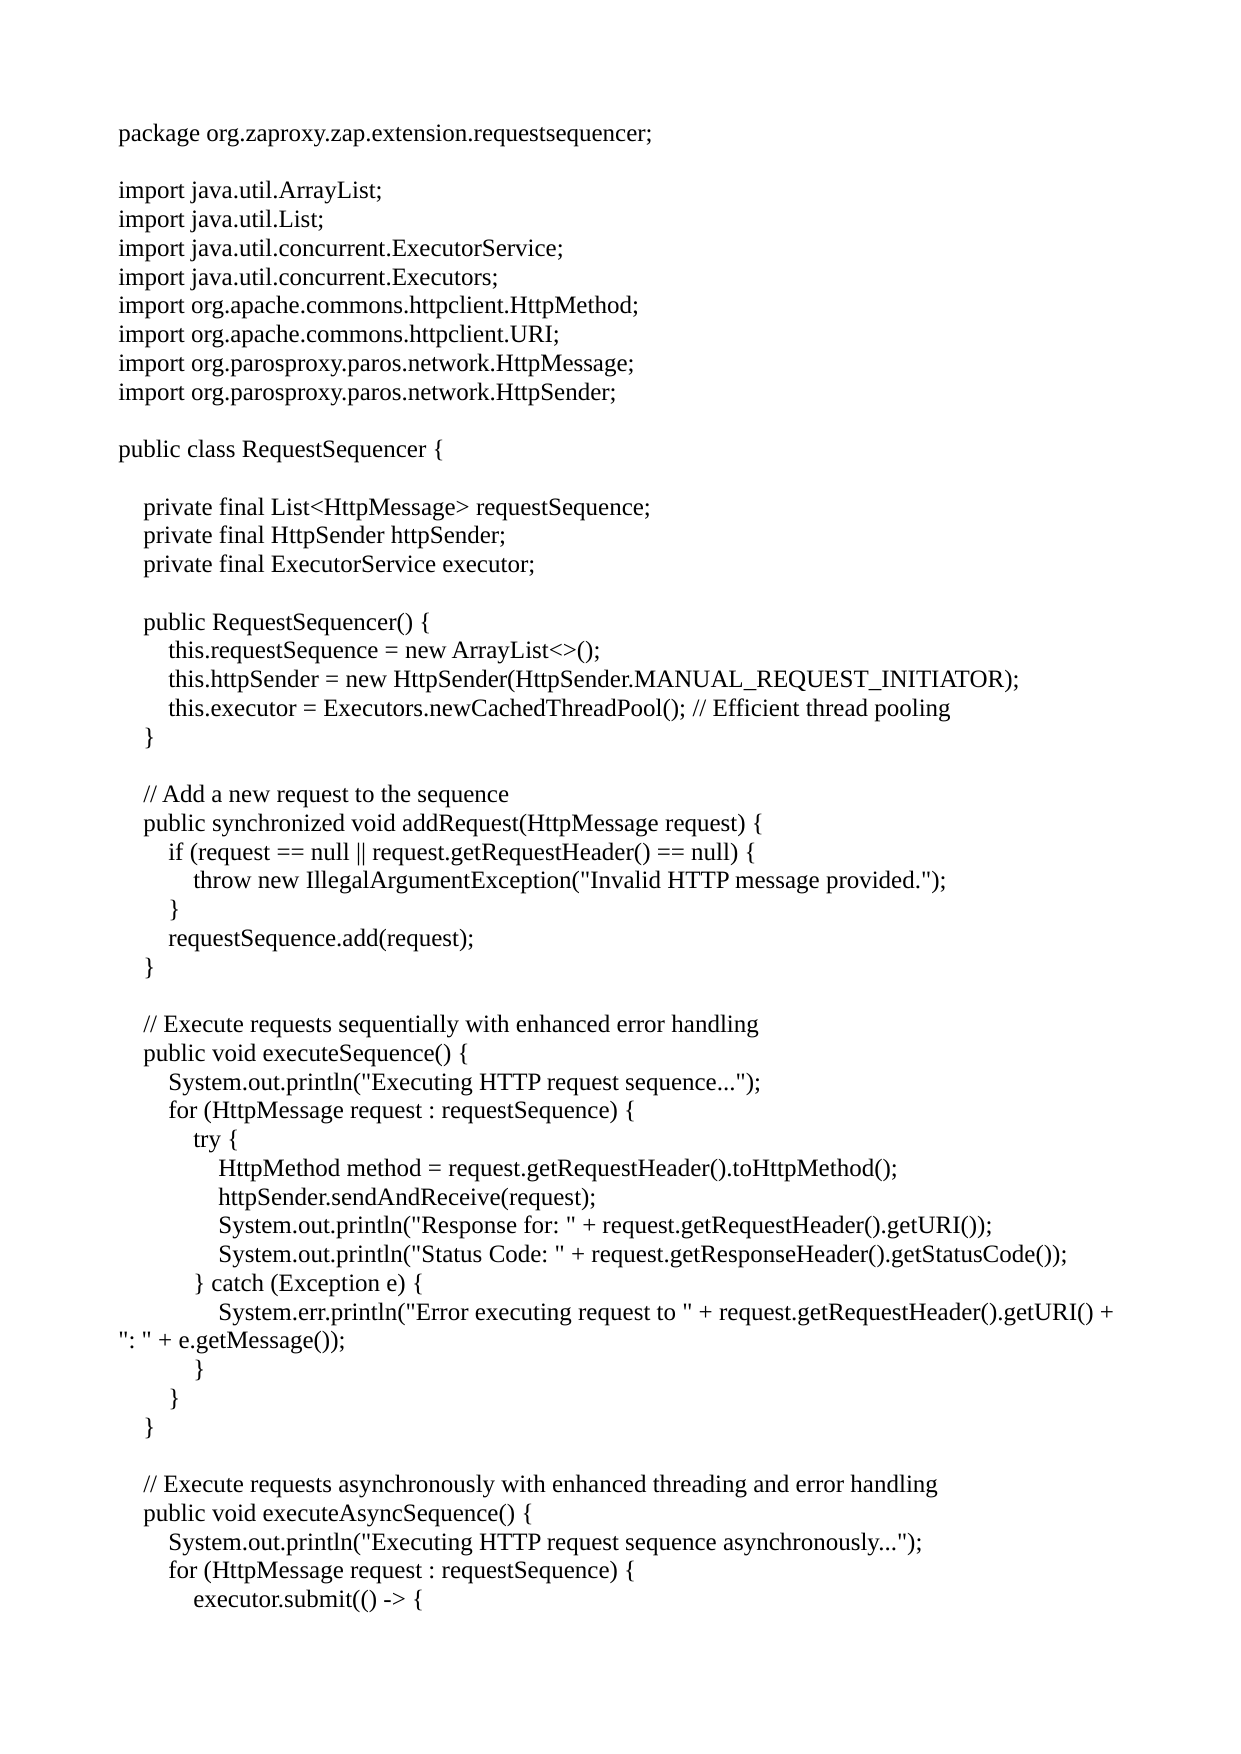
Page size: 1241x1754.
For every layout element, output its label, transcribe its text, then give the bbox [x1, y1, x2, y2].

text private final ExecutorService executor; [118, 549, 1122, 578]
text } [118, 1354, 1122, 1383]
text } catch (Exception e) { [118, 1268, 1122, 1297]
text import org.apache.commons.httpclient.HttpMethod; [118, 291, 1122, 319]
text import org.apache.commons.httpclient.URI; [118, 319, 1122, 348]
text System.out.println("Executing HTTP request sequence asynchronously..."); [118, 1527, 1122, 1556]
text public void executeAsyncSequence() { [118, 1498, 1122, 1527]
text if (request == null || request.getRequestHeader() == null) { [118, 837, 1122, 866]
text // Execute requests asynchronously with enhanced threading and error handling [118, 1469, 1122, 1498]
text executor.submit(() -> { [118, 1584, 1122, 1613]
text this.httpSender = new HttpSender(HttpSender.MANUAL_REQUEST_INITIATOR); [118, 664, 1122, 693]
text private final HttpSender httpSender; [118, 521, 1122, 549]
text } [118, 1383, 1122, 1412]
text try { [118, 1124, 1122, 1153]
text for (HttpMessage request : requestSequence) { [118, 1096, 1122, 1124]
text throw new IllegalArgumentException("Invalid HTTP message provided."); [118, 866, 1122, 894]
text import org.parosproxy.paros.network.HttpMessage; [118, 348, 1122, 377]
text requestSequence.add(request); [118, 923, 1122, 952]
text // Execute requests sequentially with enhanced error handling [118, 1009, 1122, 1038]
text public synchronized void addRequest(HttpMessage request) { [118, 808, 1122, 837]
text httpSender.sendAndReceive(request); [118, 1182, 1122, 1211]
text System.out.println("Response for: " + request.getRequestHeader().getURI()); [118, 1211, 1122, 1239]
text import java.util.concurrent.Executors; [118, 262, 1122, 291]
text for (HttpMessage request : requestSequence) { [118, 1556, 1122, 1584]
text HttpMethod method = request.getRequestHeader().toHttpMethod(); [118, 1153, 1122, 1182]
text private final List<HttpMessage> requestSequence; [118, 492, 1122, 521]
text import java.util.concurrent.ExecutorService; [118, 233, 1122, 262]
text package org.zaproxy.zap.extension.requestsequencer; [118, 118, 1122, 147]
text System.err.println("Error executing request to " + request.getRequestHeader().getURI() + ": " + e.getMessage()); [118, 1297, 1122, 1354]
text public void executeSequence() { [118, 1038, 1122, 1067]
text public class RequestSequencer { [118, 434, 1122, 463]
text } [118, 952, 1122, 981]
text import org.parosproxy.paros.network.HttpSender; [118, 377, 1122, 406]
text } [118, 894, 1122, 923]
text this.requestSequence = new ArrayList<>(); [118, 636, 1122, 664]
text System.out.println("Executing HTTP request sequence..."); [118, 1067, 1122, 1096]
text } [118, 722, 1122, 751]
text System.out.println("Status Code: " + request.getResponseHeader().getStatusCode()); [118, 1239, 1122, 1268]
text import java.util.ArrayList; [118, 176, 1122, 204]
text } [118, 1412, 1122, 1441]
text // Add a new request to the sequence [118, 779, 1122, 808]
text public RequestSequencer() { [118, 607, 1122, 636]
text this.executor = Executors.newCachedThreadPool(); // Efficient thread pooling [118, 693, 1122, 722]
text import java.util.List; [118, 204, 1122, 233]
